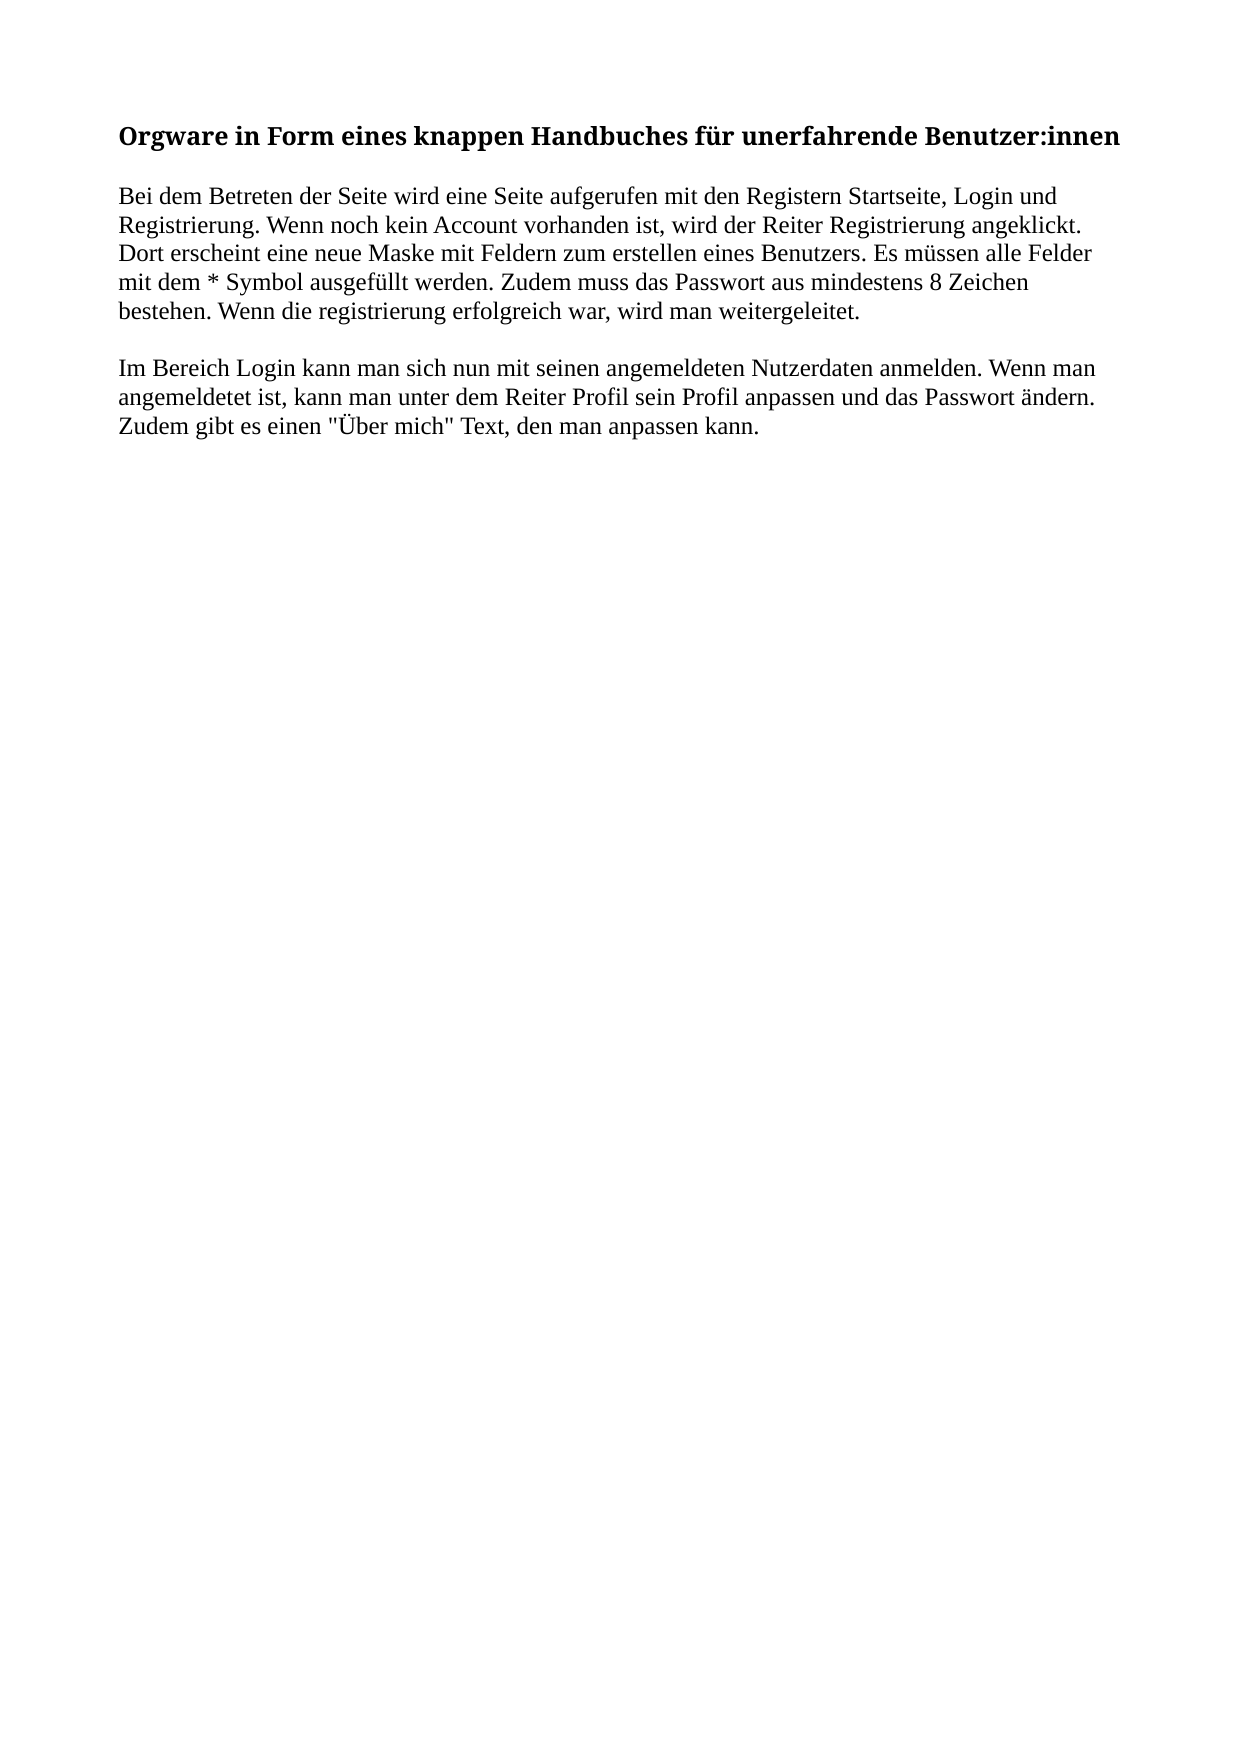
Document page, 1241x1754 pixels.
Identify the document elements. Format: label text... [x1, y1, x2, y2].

text Im Bereich Login kann man sich nun mit seinen angemeldeten Nutzerdaten anmelden. Wenn man angemeldetet ist, kann man unter dem Reiter Profil sein Profil anpassen und das Passwort ändern. Zudem gibt es einen "Über mich" Text, den man anpassen kann. [118, 353, 1122, 440]
text Orgware in Form eines knappen Handbuches für unerfahrende Benutzer:innen [118, 118, 1122, 152]
text Bei dem Betreten der Seite wird eine Seite aufgerufen mit den Registern Startseite, Login und Registrierung. Wenn noch kein Account vorhanden ist, wird der Reiter Registrierung angeklickt. Dort erscheint eine neue Maske mit Feldern zum erstellen eines Benutzers. Es müssen alle Felder mit dem * Symbol ausgefüllt werden. Zudem muss das Passwort aus mindestens 8 Zeichen bestehen. Wenn die registrierung erfolgreich war, wird man weitergeleitet. [118, 181, 1122, 325]
